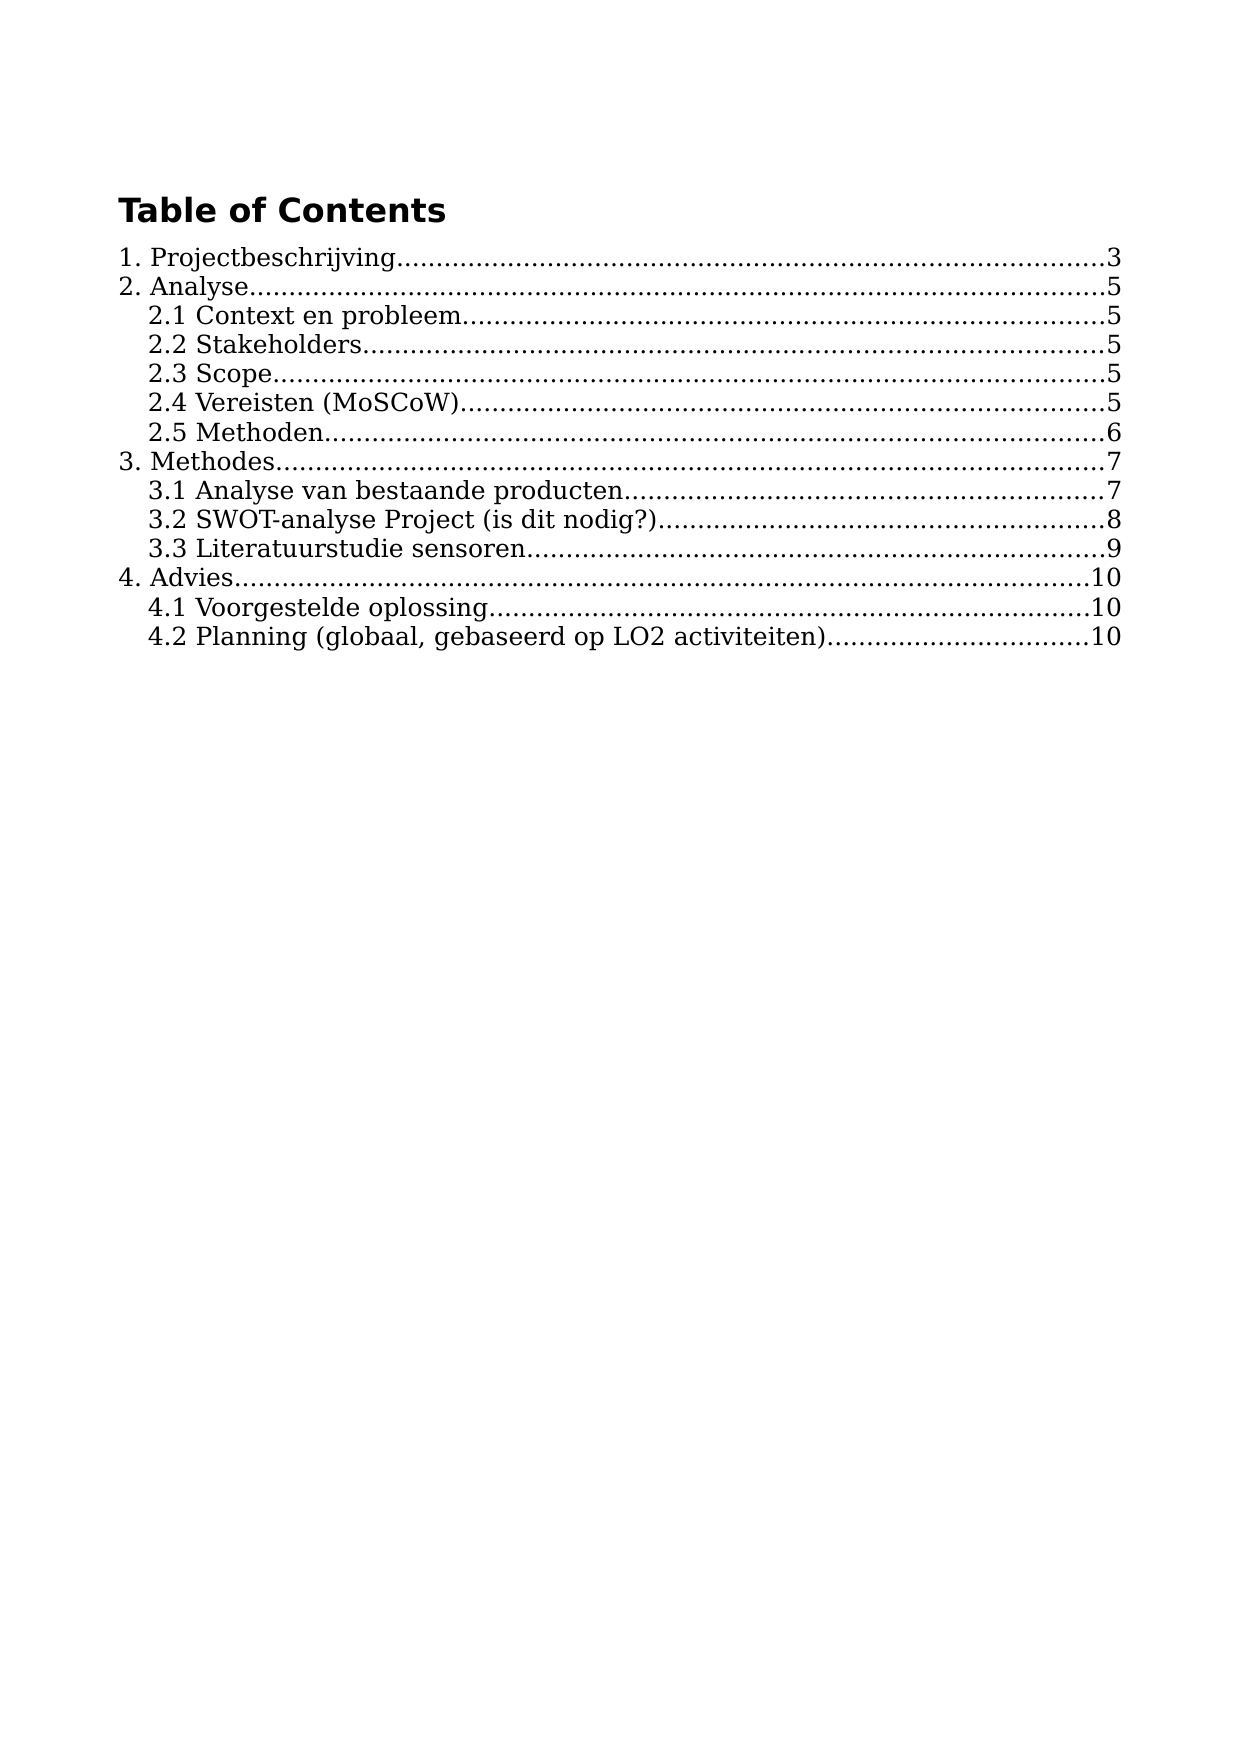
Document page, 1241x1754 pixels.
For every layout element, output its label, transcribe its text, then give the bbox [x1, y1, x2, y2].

text 1. Projectbeschrijving 3 [118, 243, 1122, 272]
text 2.2 Stakeholders 5 [148, 330, 1122, 359]
text 2.3 Scope 5 [148, 359, 1122, 389]
subtitle Table of Contents [118, 191, 1122, 230]
text 4. Advies 10 [118, 564, 1122, 593]
text 2.1 Context en probleem 5 [148, 301, 1122, 330]
text 3.1 Analyse van bestaande producten 7 [148, 476, 1122, 505]
text 2.4 Vereisten (MoSCoW) 5 [148, 389, 1122, 418]
text 2.5 Methoden 6 [148, 418, 1122, 447]
text 4.2 Planning (globaal, gebaseerd op LO2 activiteiten) 10 [148, 622, 1122, 651]
text 3.2 SWOT-analyse Project (is dit nodig?) 8 [148, 505, 1122, 534]
text 3. Methodes 7 [118, 447, 1122, 476]
text 2. Analyse 5 [118, 272, 1122, 301]
text 3.3 Literatuurstudie sensoren 9 [148, 534, 1122, 564]
text 4.1 Voorgestelde oplossing 10 [148, 593, 1122, 622]
